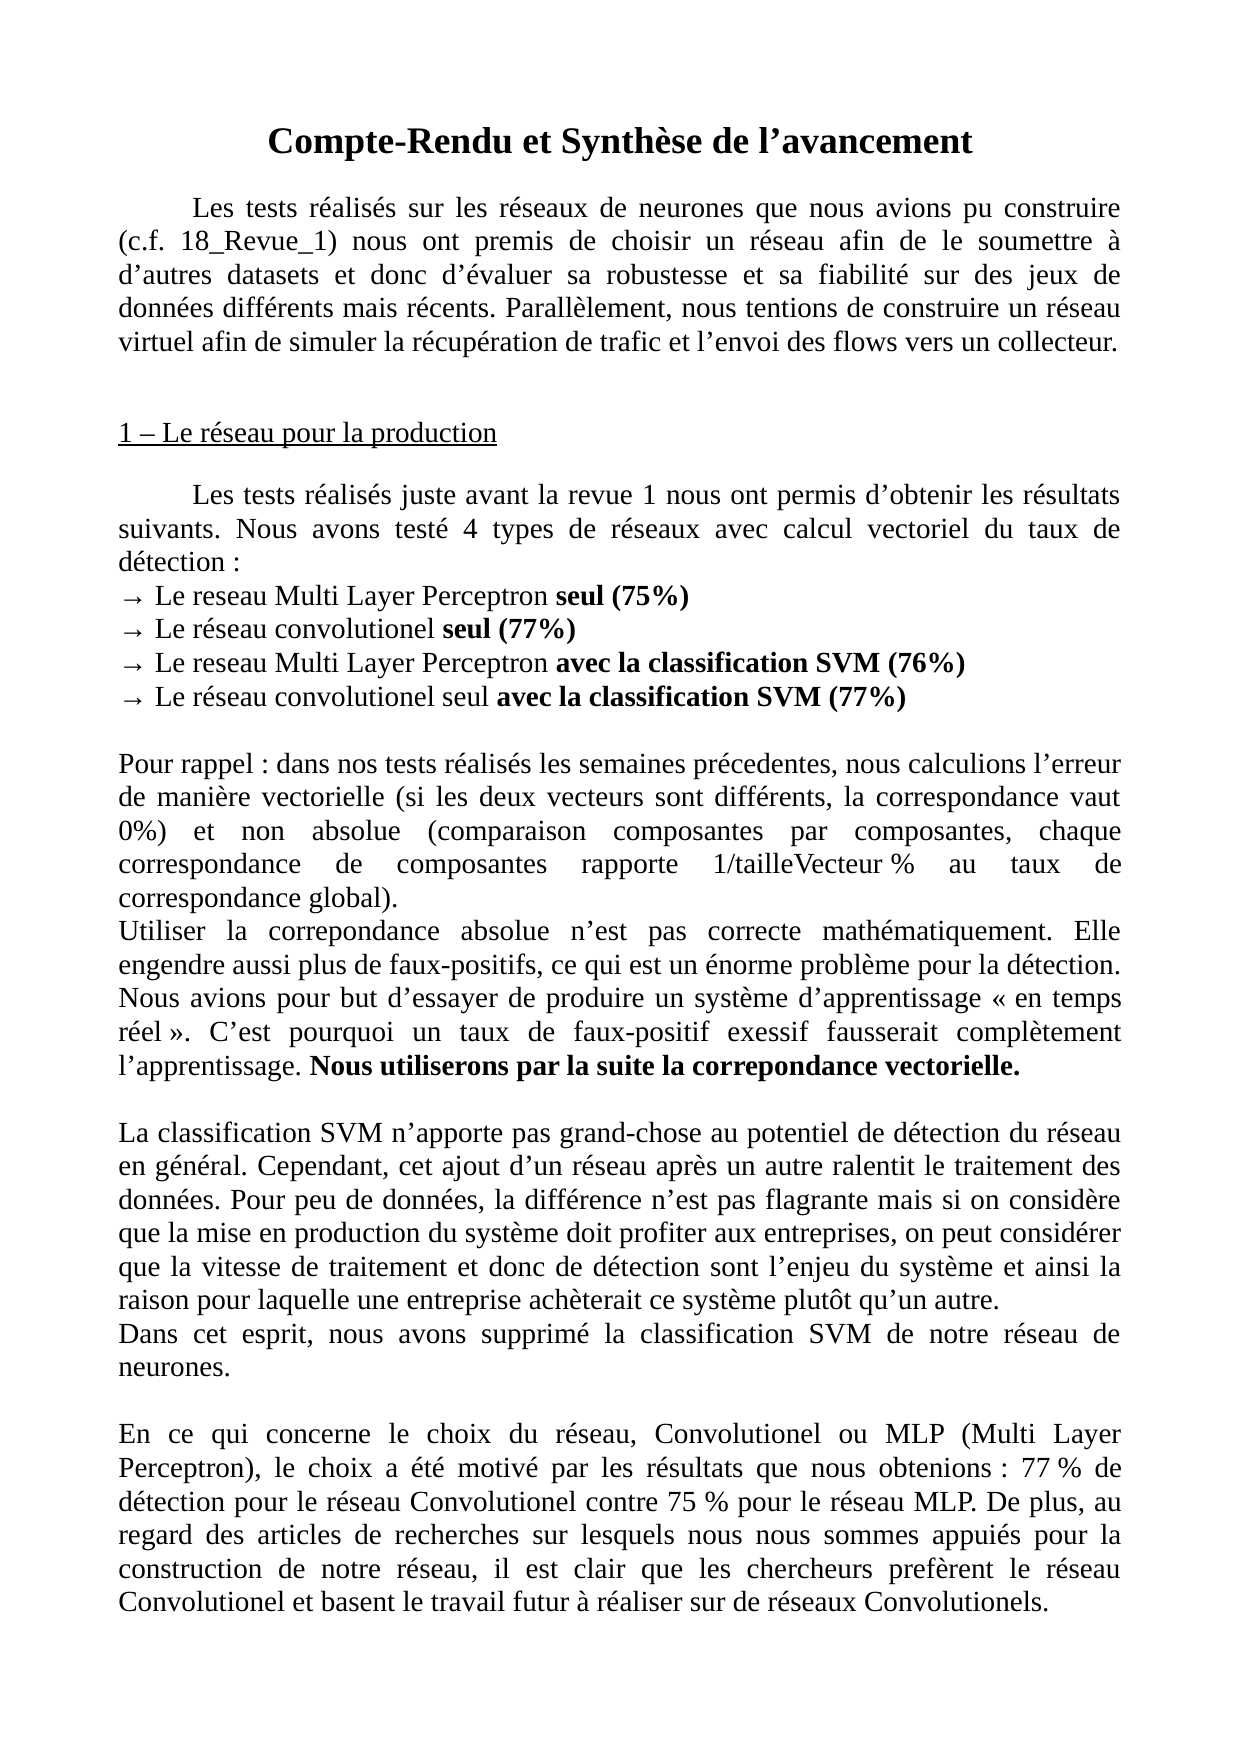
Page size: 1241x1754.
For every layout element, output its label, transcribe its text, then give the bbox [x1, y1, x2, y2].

text Pour rappel : dans nos tests réalisés les semaines précedentes, nous calculions l’erreur de manière vectorielle (si les deux vecteurs sont différents, la correspondance vaut 0%) et non absolue (comparaison composantes par composantes, chaque correspondance de composantes rapporte 1/tailleVecteur % au taux de correspondance global). [118, 746, 1122, 913]
text Les tests réalisés sur les réseaux de neurones que nous avions pu construire (c.f. 18_Revue_1) nous ont premis de choisir un réseau afin de le soumettre à d’autres datasets et donc d’évaluer sa robustesse et sa fiabilité sur des jeux de données différents mais récents. Parallèlement, nous tentions de construire un réseau virtuel afin de simuler la récupération de trafic et l’envoi des flows vers un collecteur. [118, 190, 1122, 358]
text → Le reseau Multi Layer Perceptron seul (75%) [118, 578, 1122, 612]
text Compte-Rendu et Synthèse de l’avancement [118, 118, 1122, 161]
text En ce qui concerne le choix du réseau, Convolutionel ou MLP (Multi Layer Perceptron), le choix a été motivé par les résultats que nous obtenions : 77 % de détection pour le réseau Convolutionel contre 75 % pour le réseau MLP. De plus, au regard des articles de recherches sur lesquels nous nous sommes appuiés pour la construction de notre réseau, il est clair que les chercheurs prefèrent le réseau Convolutionel et basent le travail futur à réaliser sur de réseaux Convolutionels. [118, 1417, 1122, 1618]
text La classification SVM n’apporte pas grand-chose au potentiel de détection du réseau en général. Cependant, cet ajout d’un réseau après un autre ralentit le traitement des données. Pour peu de données, la différence n’est pas flagrante mais si on considère que la mise en production du système doit profiter aux entreprises, on peut considérer que la vitesse de traitement et donc de détection sont l’enjeu du système et ainsi la raison pour laquelle une entreprise achèterait ce système plutôt qu’un autre. [118, 1115, 1122, 1316]
text Utiliser la correpondance absolue n’est pas correcte mathématiquement. Elle engendre aussi plus de faux-positifs, ce qui est un énorme problème pour la détection. Nous avions pour but d’essayer de produire un système d’apprentissage « en temps réel ». C’est pourquoi un taux de faux-positif exessif fausserait complètement l’apprentissage. Nous utiliserons par la suite la correpondance vectorielle. [118, 913, 1122, 1081]
text Dans cet esprit, nous avons supprimé la classification SVM de notre réseau de neurones. [118, 1316, 1122, 1383]
text → Le reseau Multi Layer Perceptron avec la classification SVM (76%) [118, 645, 1122, 679]
text → Le réseau convolutionel seul (77%) [118, 612, 1122, 645]
text → Le réseau convolutionel seul avec la classification SVM (77%) [118, 679, 1122, 712]
text Les tests réalisés juste avant la revue 1 nous ont permis d’obtenir les résultats suivants. Nous avons testé 4 types de réseaux avec calcul vectoriel du taux de détection : [118, 477, 1122, 578]
text 1 – Le réseau pour la production [118, 415, 1122, 449]
